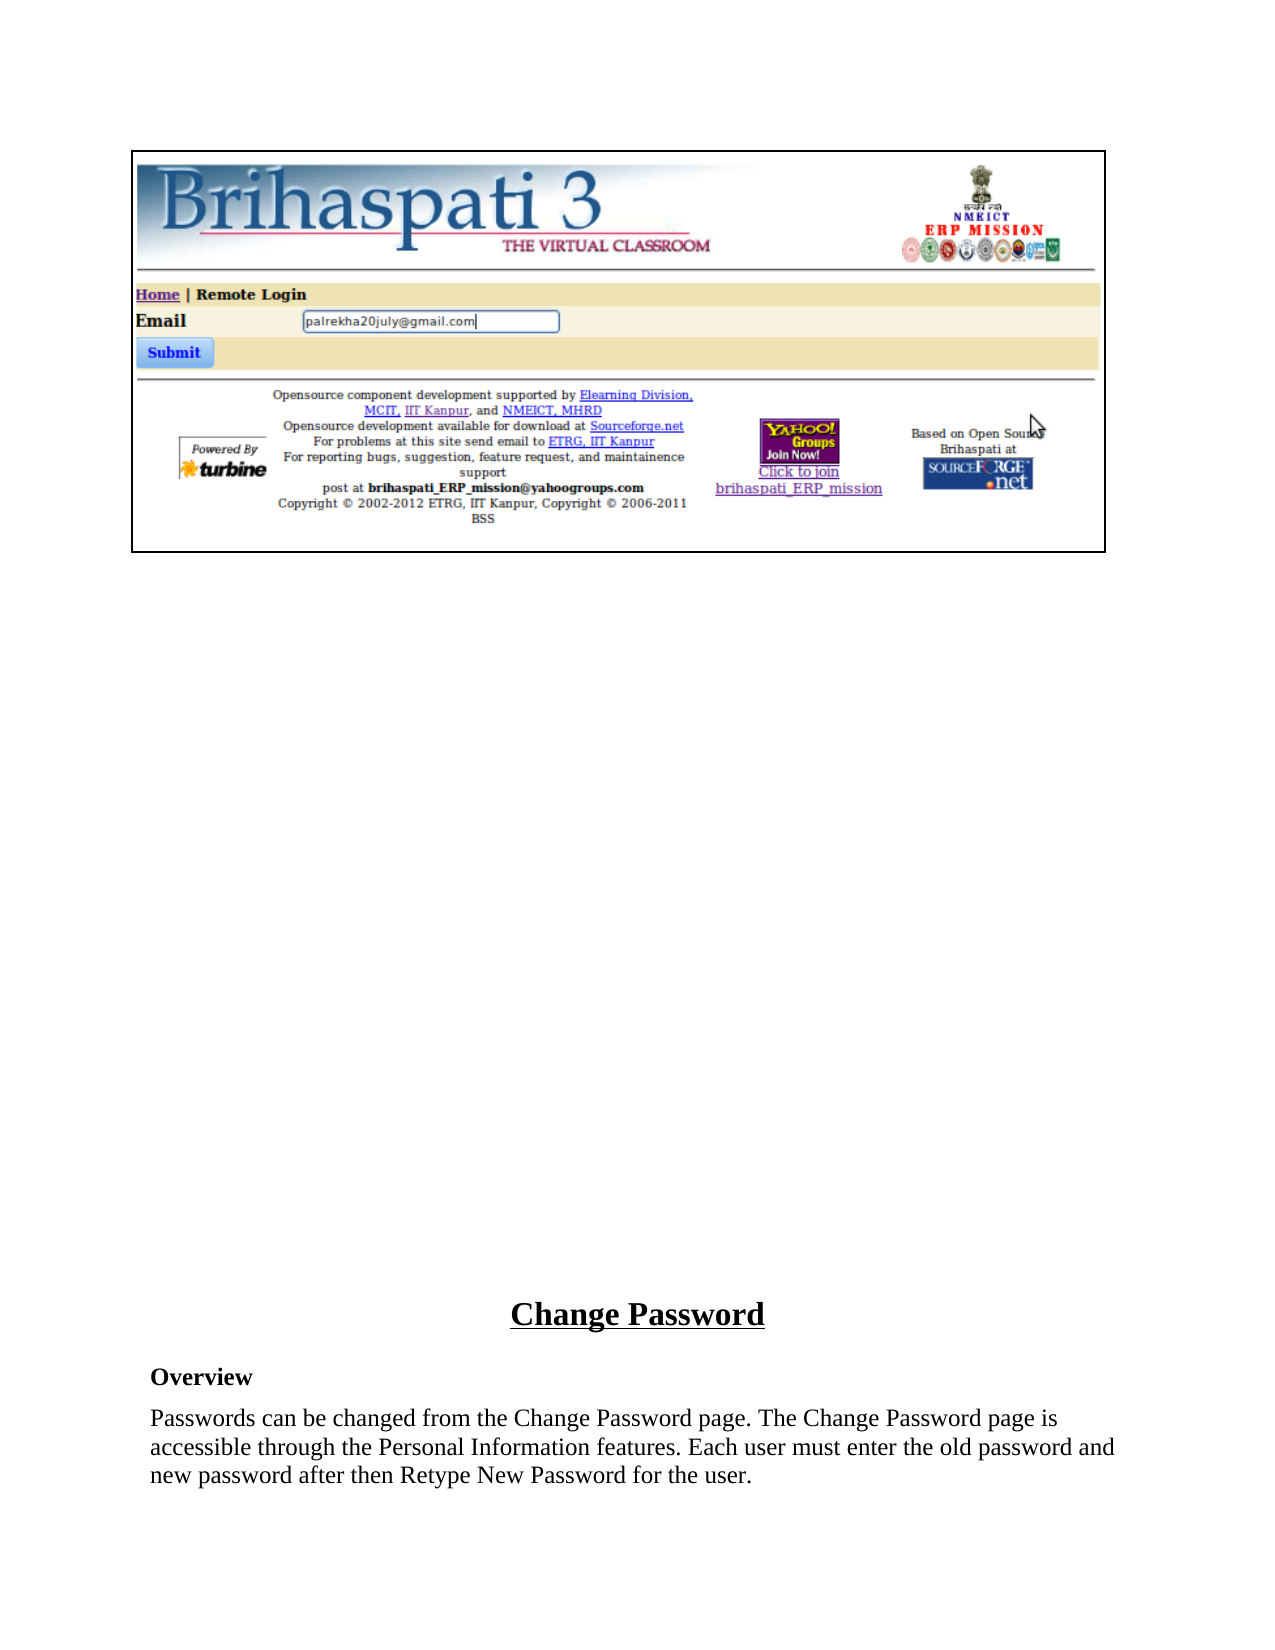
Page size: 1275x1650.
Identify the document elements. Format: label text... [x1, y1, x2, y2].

picture [136, 155, 1102, 549]
subtitle Change Password [150, 1294, 1125, 1333]
text Passwords can be changed from the Change Password page. The Change Password page is accessible through the Personal Information features. Each user must enter the old password and new password after then Retype New Password for the user. [150, 1403, 1125, 1489]
text Overview [150, 1362, 1125, 1391]
